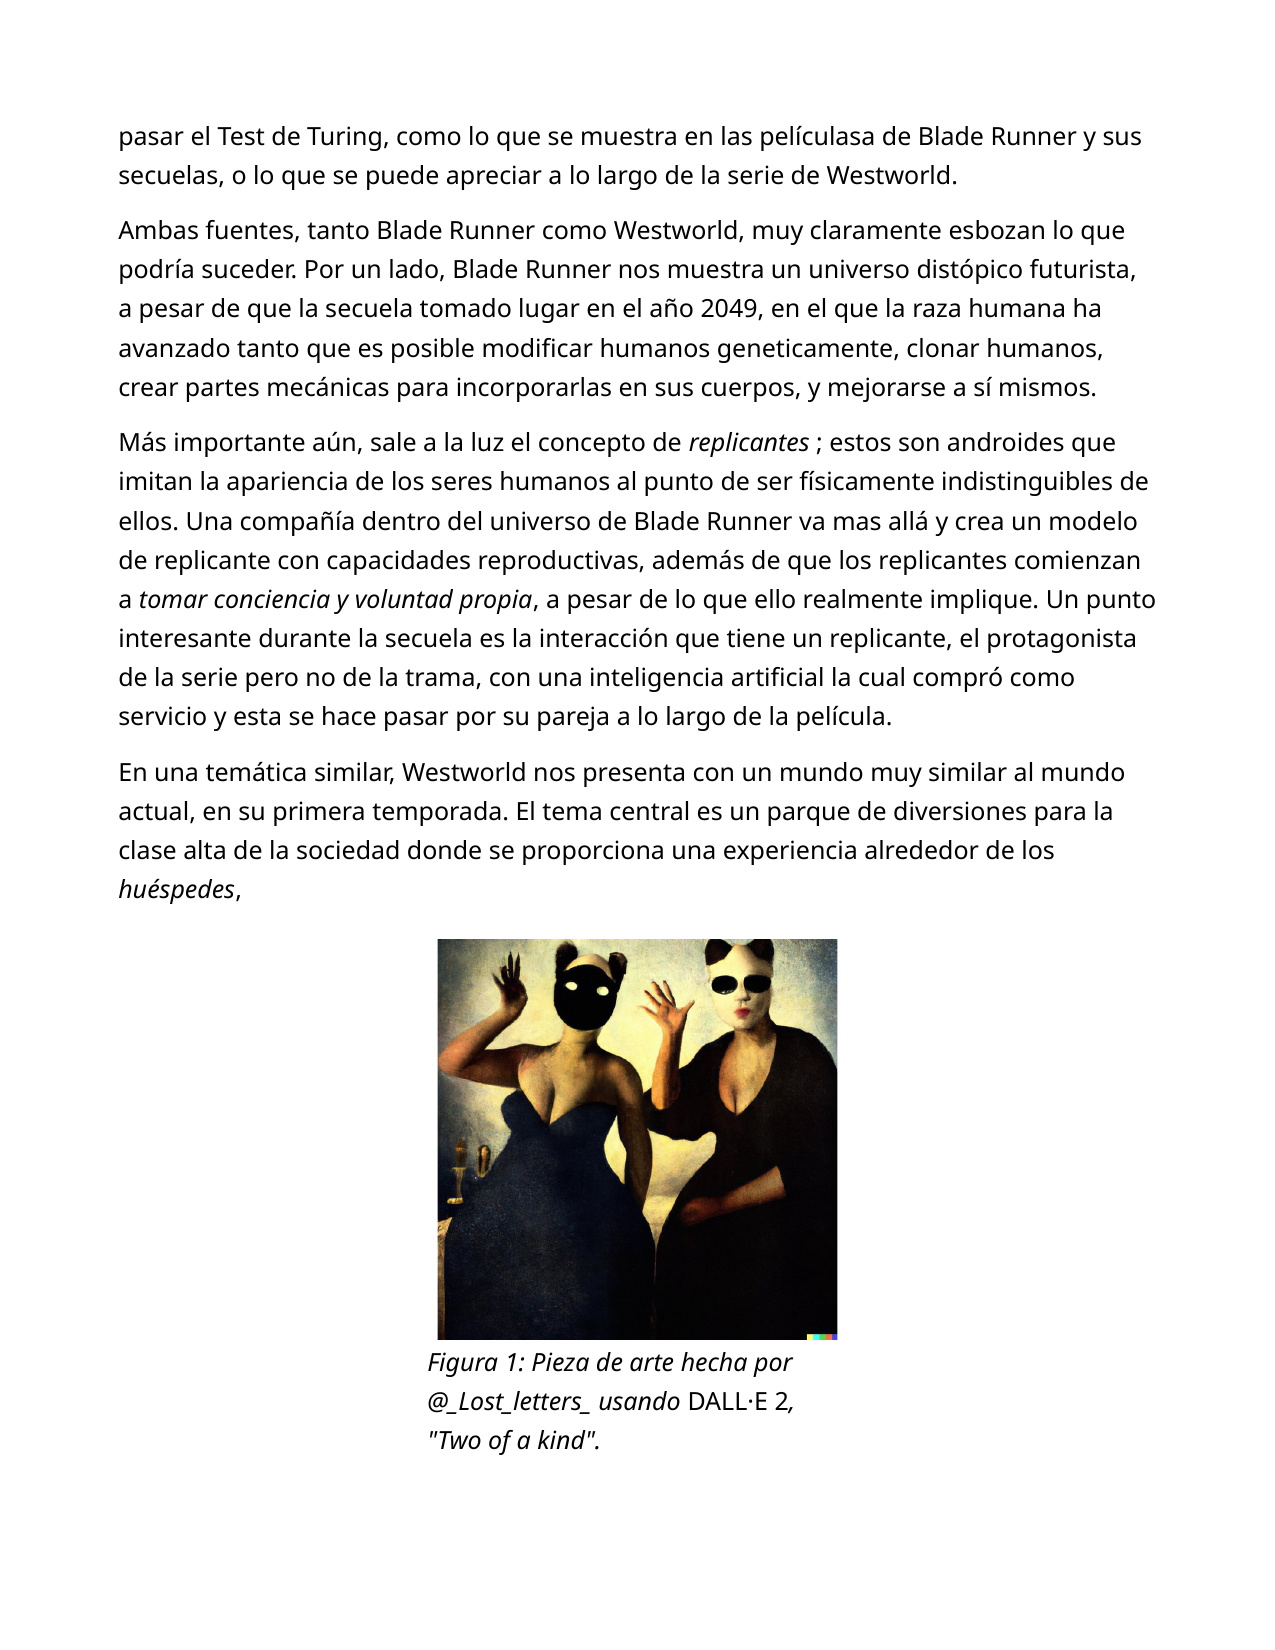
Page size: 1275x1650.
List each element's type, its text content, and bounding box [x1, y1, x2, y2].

text En una temática similar, Westworld nos presenta con un mundo muy similar al mundo actual, en su primera temporada. El tema central es un parque de diversiones para la clase alta de la sociedad donde se proporciona una experiencia alrededor de los huéspedes, [118, 754, 1157, 906]
text Más importante aún, sale a la luz el concepto de replicantes ; estos son androides que imitan la apariencia de los seres humanos al punto de ser físicamente indistinguibles de ellos. Una compañía dentro del universo de Blade Runner va mas allá y crea un modelo de replicante con capacidades reproductivas, además de que los replicantes comienzan a tomar conciencia y voluntad propia, a pesar de lo que ello realmente implique. Un punto interesante durante la secuela es la interacción que tiene un replicante, el protagonista de la serie pero no de la trama, con una inteligencia artificial la cual compró como servicio y esta se hace pasar por su pareja a lo largo de la película. [118, 425, 1157, 733]
text pasar el Test de Turing, como lo que se muestra en las películasa de Blade Runner y sus secuelas, o lo que se puede apreciar a lo largo de la serie de Westworld. [118, 118, 1157, 191]
text Figura 1: Pieza de arte hecha por @_Lost_letters_ usando DALL·E 2, "Two of a kind". [427, 940, 848, 1457]
text Ambas fuentes, tanto Blade Runner como Westworld, muy claramente esbozan lo que podría suceder. Por un lado, Blade Runner nos muestra un universo distópico futurista, a pesar de que la secuela tomado lugar en el año 2049, en el que la raza humana ha avanzado tanto que es posible modificar humanos geneticamente, clonar humanos, crear partes mecánicas para incorporarlas en sus cuerpos, y mejorarse a sí mismos. [118, 213, 1157, 403]
picture [437, 939, 838, 1340]
